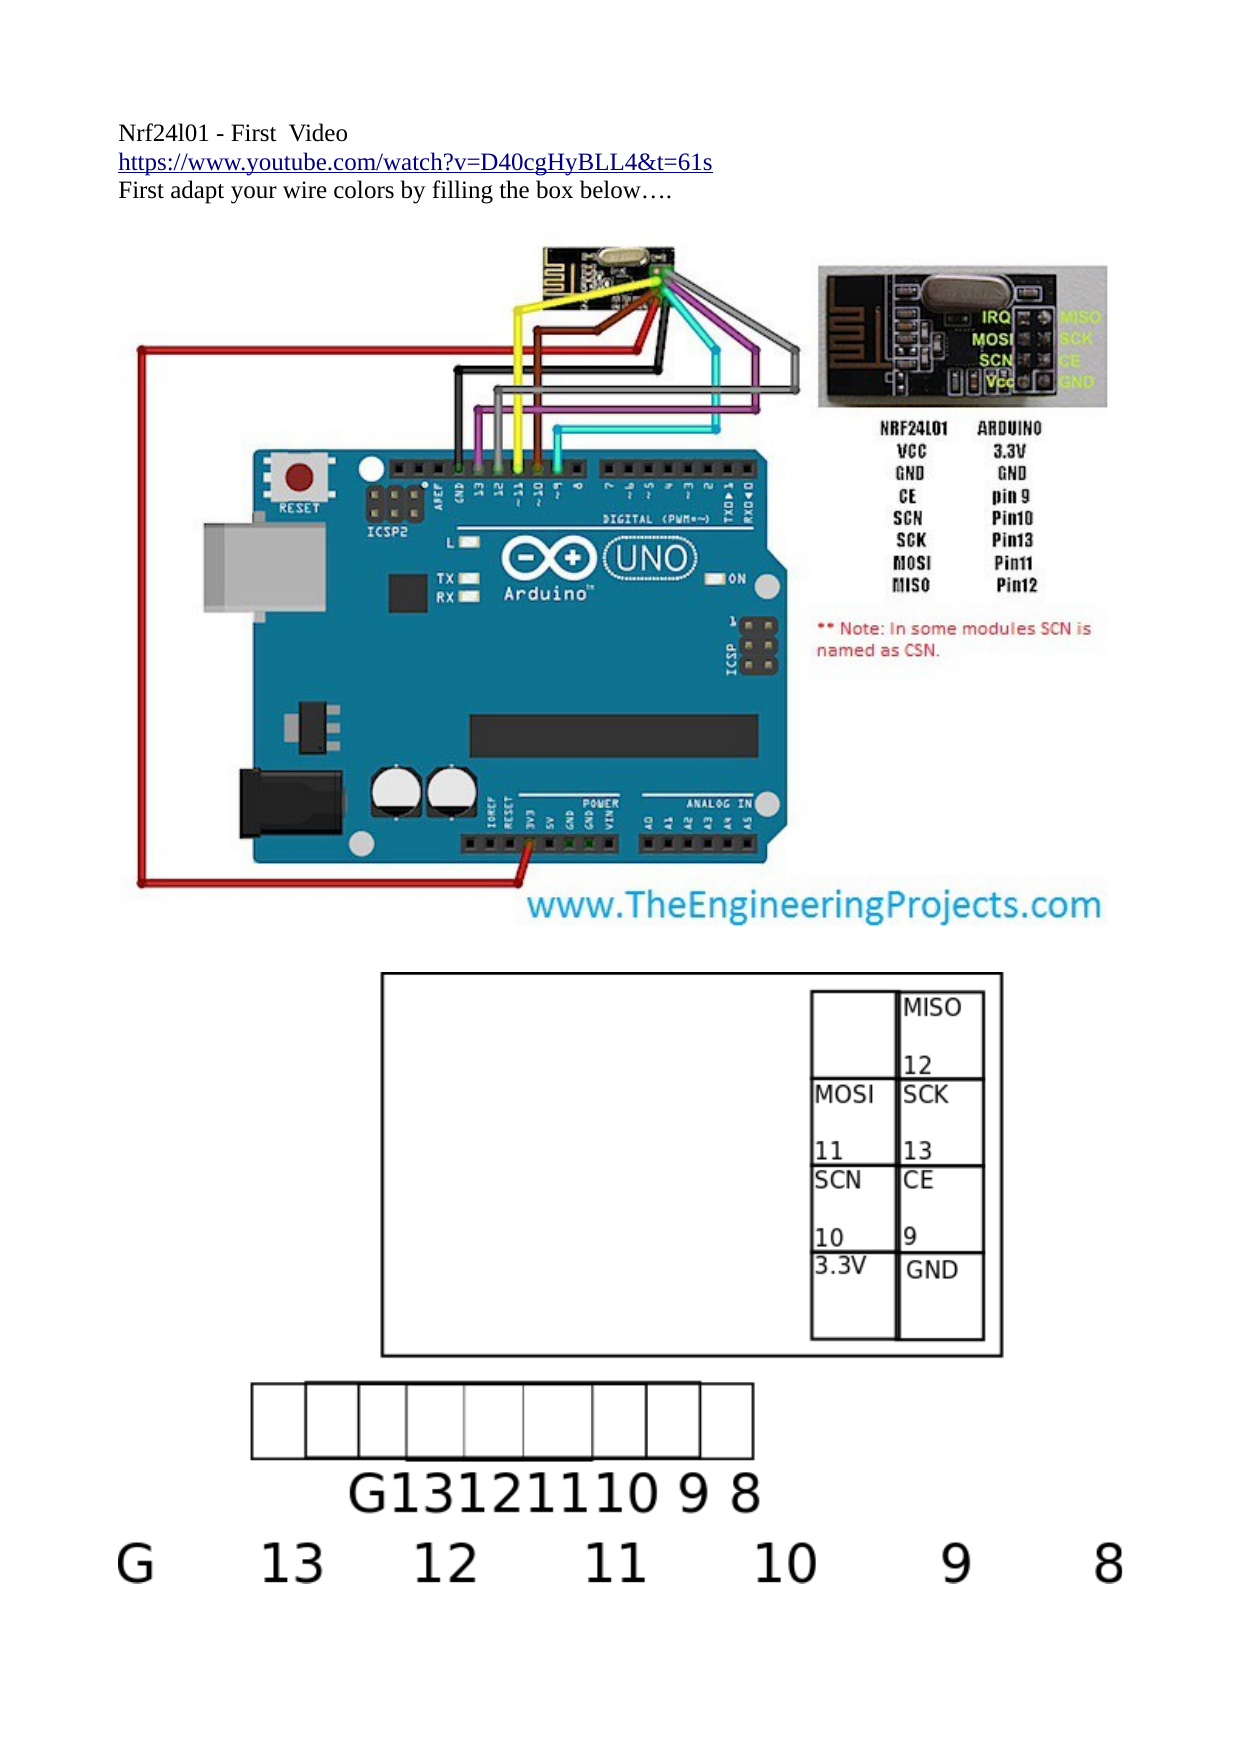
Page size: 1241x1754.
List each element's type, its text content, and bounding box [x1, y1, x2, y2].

text First adapt your wire colors by filling the box below…. [118, 176, 1122, 204]
picture [118, 233, 1123, 944]
text Nrf24l01 - First Video [118, 118, 1122, 147]
text https://www.youtube.com/watch?v=D40cgHyBLL4&t=61s [118, 147, 1122, 176]
picture [118, 972, 1123, 1584]
